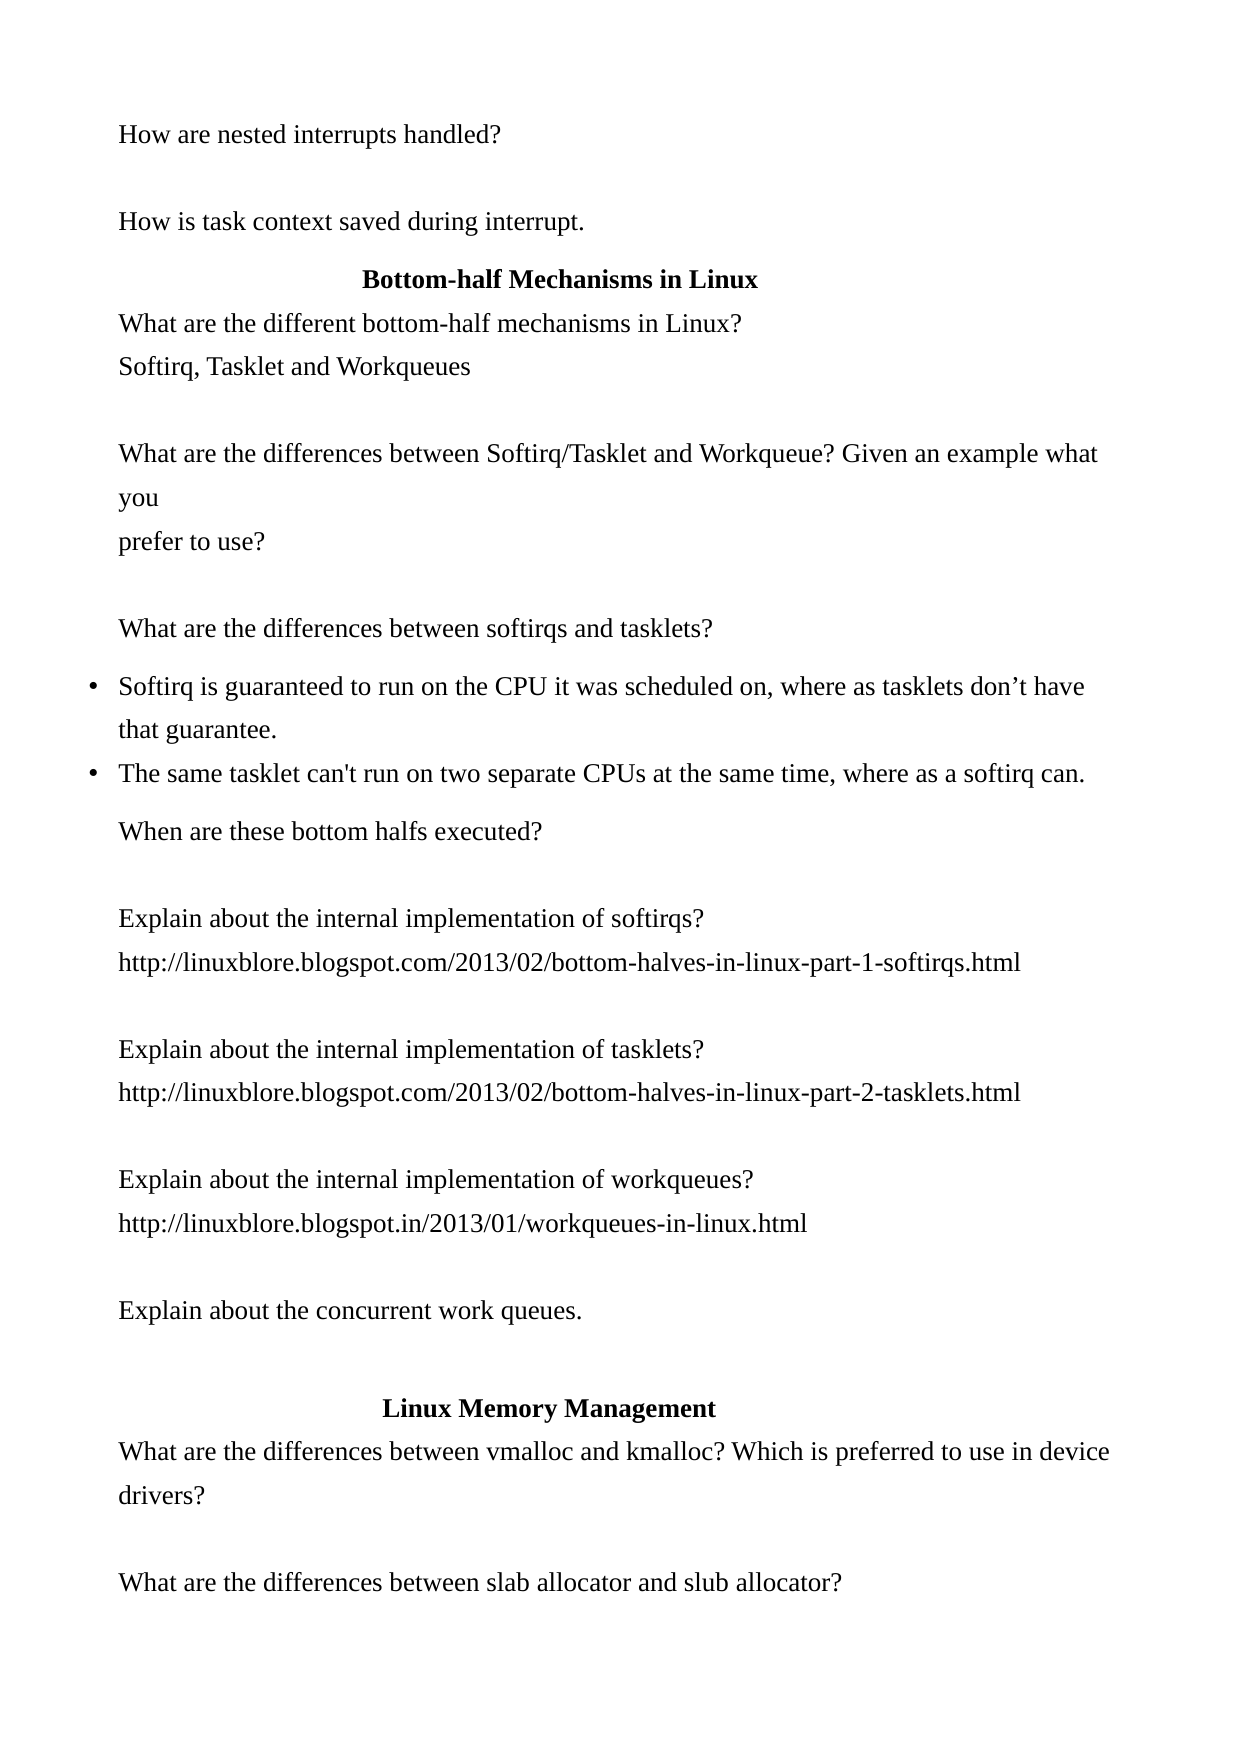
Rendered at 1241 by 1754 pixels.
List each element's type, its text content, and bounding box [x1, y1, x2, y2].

subtitle Linux Memory Management [118, 1392, 1122, 1423]
text Explain about the internal implementation of softirqs? http://linuxblore.blogspot.com/2013/02/bottom-halves-in-linux-part-1-softirqs.html Explain about the internal implementation of tasklets? http://linuxblore.blogspot.com/2013/02/bottom-halves-in-linux-part-2-tasklets.html Explain about the internal implementation of workqueues? http://linuxblore.blogspot.in/2013/01/workqueues-in-linux.html Explain about the concurrent work queues. [118, 902, 1122, 1366]
list Softirq is guaranteed to run on the CPU it was scheduled on, where as tasklets don’t have that guarantee. [118, 670, 1122, 744]
text When are these bottom halfs executed? [118, 815, 1122, 846]
subtitle Bottom-half Mechanisms in Linux [118, 263, 1122, 294]
text What are the differences between vmalloc and kmalloc? Which is preferred to use in device drivers? What are the differences between slab allocator and slub allocator? [118, 1435, 1122, 1597]
text How are nested interrupts handled? How is task context saved during interrupt. [118, 118, 1122, 236]
text What are the different bottom-half mechanisms in Linux? Softirq, Tasklet and Workqueues What are the differences between Softirq/Tasklet and Workqueue? Given an example what you prefer to use? What are the differences between softirqs and tasklets? [118, 307, 1122, 643]
list The same tasklet can't run on two separate CPUs at the same time, where as a softirq can. [118, 757, 1122, 788]
